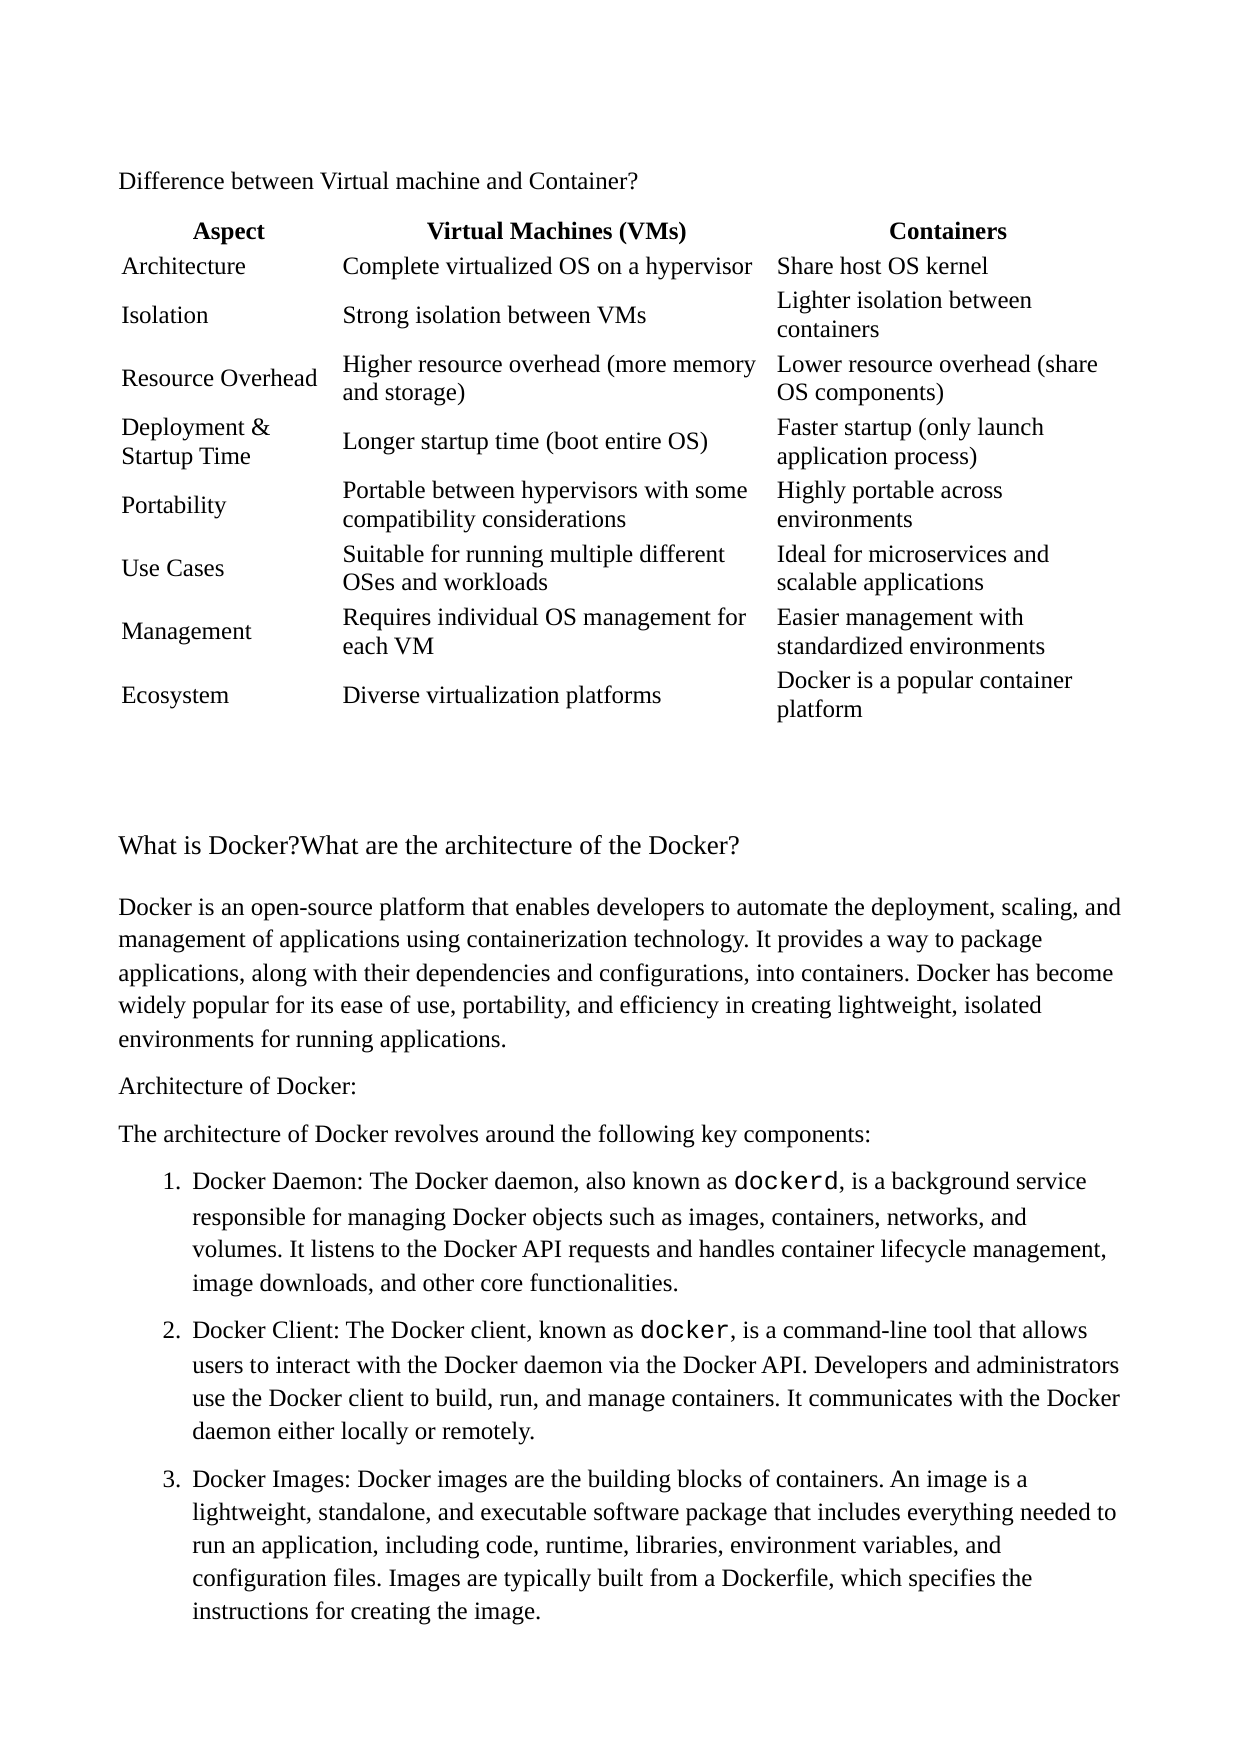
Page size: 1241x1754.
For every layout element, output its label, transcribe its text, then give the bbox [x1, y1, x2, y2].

table_cell Complete virtualized OS on a hypervisor [339, 248, 774, 282]
table_cell Architecture [118, 248, 339, 282]
table_cell Diverse virtualization platforms [339, 663, 774, 726]
table_cell Portable between hypervisors with some compatibility considerations [339, 473, 774, 536]
table_cell Highly portable across environments [774, 473, 1122, 536]
list Docker Daemon: The Docker daemon, also known as dockerd, is a background service responsible for managing Docker objects such as images, containers, networks, and volumes. It listens to the Docker API requests and handles container lifecycle management, image downloads, and other core functionalities. [162, 1166, 1122, 1296]
list Docker Client: The Docker client, known as docker, is a command-line tool that allows users to interact with the Docker daemon via the Docker API. Developers and administrators use the Docker client to build, run, and manage containers. It communicates with the Docker daemon either locally or remotely. [162, 1315, 1122, 1445]
table_cell Resource Overhead [118, 346, 339, 409]
text Docker is an open-source platform that enables developers to automate the deployment, scaling, and management of applications using containerization technology. It provides a way to package applications, along with their dependencies and configurations, into containers. Docker has become widely popular for its ease of use, portability, and efficiency in creating lightweight, isolated environments for running applications. [118, 892, 1122, 1052]
table_cell Lighter isolation between containers [774, 283, 1122, 346]
table_cell Deployment & Startup Time [118, 409, 339, 472]
table_cell Lower resource overhead (share OS components) [774, 346, 1122, 409]
table_cell Requires individual OS management for each VM [339, 599, 774, 662]
table_cell Use Cases [118, 536, 339, 599]
table_header Aspect [118, 213, 339, 248]
table_cell Ideal for microservices and scalable applications [774, 536, 1122, 599]
table_header Containers [774, 213, 1122, 248]
table_cell Suitable for running multiple different OSes and workloads [339, 536, 774, 599]
table_cell Ecosystem [118, 663, 339, 726]
table_cell Share host OS kernel [774, 248, 1122, 282]
text Difference between Virtual machine and Container? [118, 166, 1122, 194]
text What is Docker?What are the architecture of the Docker? [118, 829, 1122, 860]
text Architecture of Docker: [118, 1071, 1122, 1100]
table_cell Docker is a popular container platform [774, 663, 1122, 726]
table_header Virtual Machines (VMs) [339, 213, 774, 248]
list Docker Images: Docker images are the building blocks of containers. An image is a lightweight, standalone, and executable software package that includes everything needed to run an application, including code, runtime, libraries, environment variables, and configuration files. Images are typically built from a Dockerfile, which specifies the instructions for creating the image. [162, 1464, 1122, 1625]
table_cell Easier management with standardized environments [774, 599, 1122, 662]
table_cell Isolation [118, 283, 339, 346]
table_cell Management [118, 599, 339, 662]
table_cell Higher resource overhead (more memory and storage) [339, 346, 774, 409]
table_cell Longer startup time (boot entire OS) [339, 409, 774, 472]
text The architecture of Docker revolves around the following key components: [118, 1119, 1122, 1148]
table_cell Faster startup (only launch application process) [774, 409, 1122, 472]
table_cell Strong isolation between VMs [339, 283, 774, 346]
table_cell Portability [118, 473, 339, 536]
